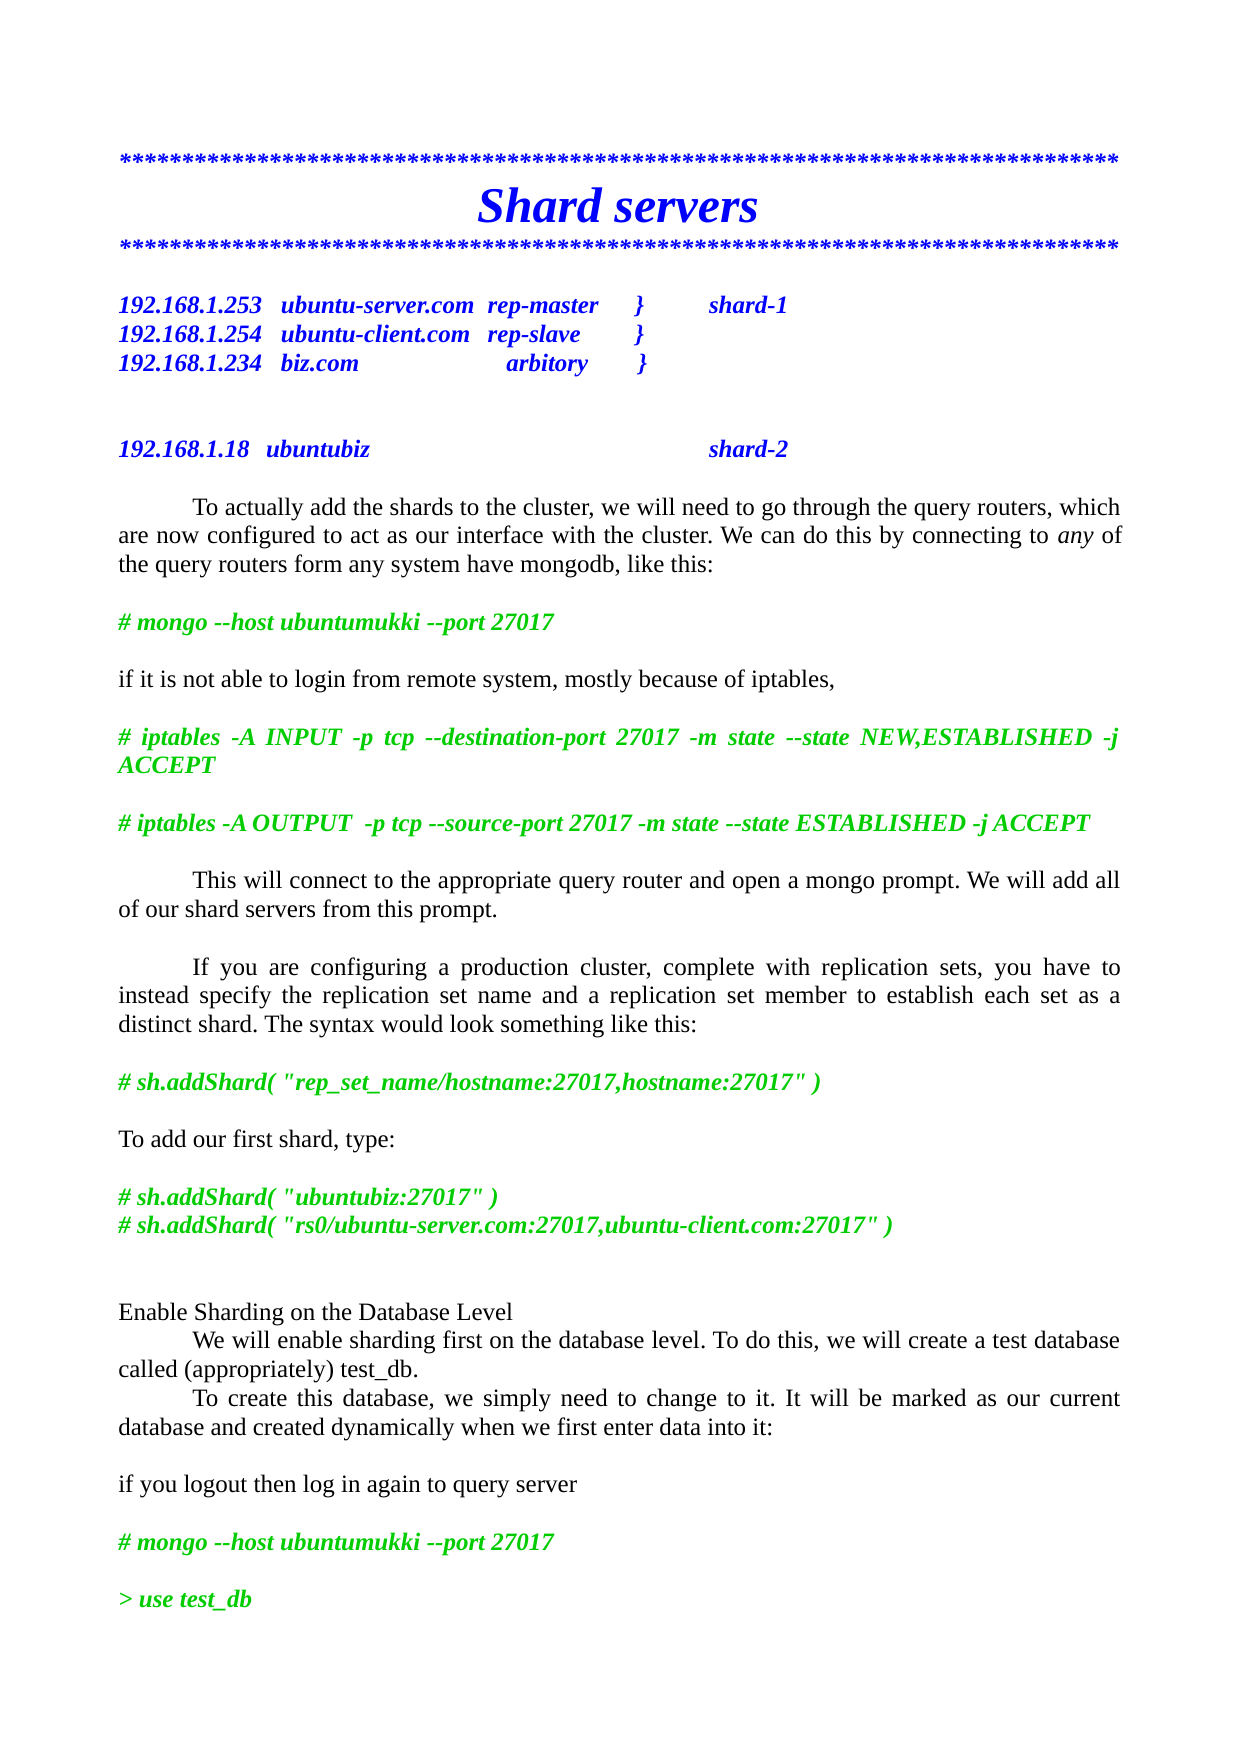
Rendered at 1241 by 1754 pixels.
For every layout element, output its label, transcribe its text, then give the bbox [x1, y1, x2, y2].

text # iptables -A INPUT -p tcp --destination-port 27017 -m state --state NEW,ESTABLISHED -j ACCEPT [118, 722, 1122, 779]
text Enable Sharding on the Database Level [118, 1297, 1122, 1326]
text 192.168.1.253 ubuntu-server.com rep-master } shard-1 [118, 291, 1122, 319]
text # sh.addShard( "rep_set_name/hostname:27017,hostname:27017" ) [118, 1067, 1122, 1096]
text To add our first shard, type: [118, 1124, 1122, 1153]
text > use test_db [118, 1584, 1122, 1613]
text # mongo --host ubuntumukki --port 27017 [118, 1527, 1122, 1556]
text We will enable sharding first on the database level. To do this, we will create a test database called (appropriately) test_db. [118, 1326, 1122, 1383]
text ******************************************************************************** [118, 147, 1122, 176]
text 192.168.1.234 biz.com arbitory } [118, 348, 1122, 377]
text 192.168.1.18 ubuntubiz shard-2 [118, 434, 1122, 463]
text 192.168.1.254 ubuntu-client.com rep-slave } [118, 319, 1122, 348]
text # mongo --host ubuntumukki --port 27017 [118, 607, 1122, 636]
text If you are configuring a production cluster, complete with replication sets, you have to instead specify the replication set name and a replication set member to establish each set as a distinct shard. The syntax would look something like this: [118, 952, 1122, 1038]
text if it is not able to login from remote system, mostly because of iptables, [118, 664, 1122, 693]
text ******************************************************************************** [118, 233, 1122, 262]
text # sh.addShard( "ubuntubiz:27017" ) [118, 1182, 1122, 1211]
text This will connect to the appropriate query router and open a mongo prompt. We will add all of our shard servers from this prompt. [118, 866, 1122, 923]
text To actually add the shards to the cluster, we will need to go through the query routers, which are now configured to act as our interface with the cluster. We can do this by connecting to any of the query routers form any system have mongodb, like this: [118, 492, 1122, 578]
text # iptables -A OUTPUT -p tcp --source-port 27017 -m state --state ESTABLISHED -j ACCEPT [118, 808, 1122, 837]
text To create this database, we simply need to change to it. It will be marked as our current database and created dynamically when we first enter data into it: [118, 1383, 1122, 1441]
text Shard servers [118, 176, 1122, 233]
text if you logout then log in again to query server [118, 1469, 1122, 1498]
text # sh.addShard( "rs0/ubuntu-server.com:27017,ubuntu-client.com:27017" ) [118, 1211, 1122, 1239]
